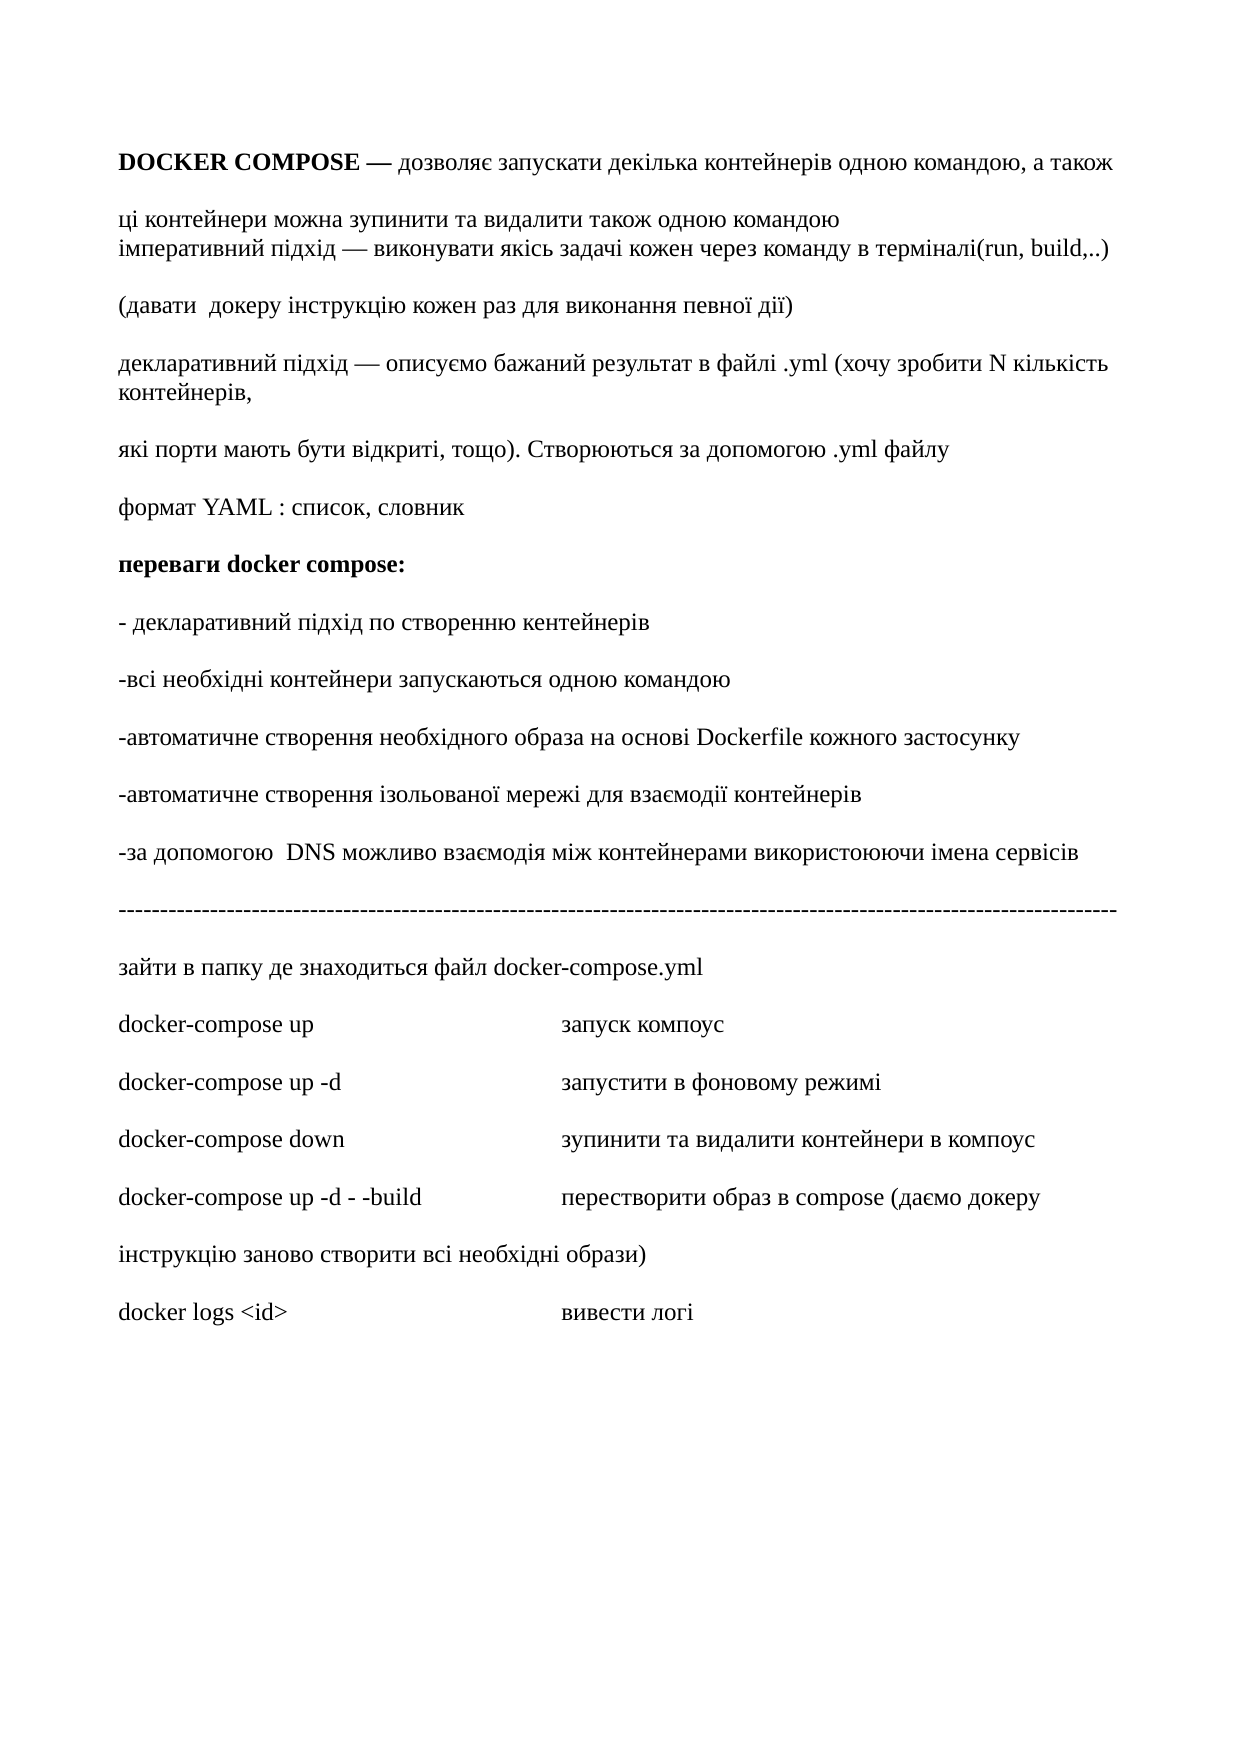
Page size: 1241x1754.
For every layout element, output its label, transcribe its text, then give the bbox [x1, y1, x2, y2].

text -за допомогою DNS можливо взаємодія між контейнерами використоюючи імена сервісів [118, 837, 1122, 866]
text (давати докеру інструкцію кожен раз для виконання певної дії) [118, 291, 1122, 319]
text ці контейнери можна зупинити та видалити також одною командою [118, 204, 1122, 233]
text зайти в папку де знаходиться файл docker-compose.yml [118, 952, 1122, 981]
text - декларативний підхід по створенню кентейнерів [118, 607, 1122, 636]
text docker-compose up -d - -build перестворити образ в compose (даємо докеру [118, 1182, 1122, 1211]
text переваги docker compose: [118, 549, 1122, 578]
text які порти мають бути відкриті, тощо). Створюються за допомогою .yml файлу [118, 434, 1122, 463]
text docker-compose up -d запустити в фоновому режимі [118, 1067, 1122, 1096]
text docker-compose down зупинити та видалити контейнери в компоус [118, 1124, 1122, 1153]
text інструкцію заново створити всі необхідні образи) [118, 1239, 1122, 1268]
text -автоматичне створення необхідного образа на основі Dockerfile кожного застосунку [118, 722, 1122, 751]
text декларативний підхід — описуємо бажаний результат в файлі .yml (хочу зробити N кількість контейнерів, [118, 348, 1122, 406]
text імперативний підхід — виконувати якісь задачі кожен через команду в терміналі(run, build,..) [118, 233, 1122, 262]
text -автоматичне створення ізольованої мережі для взаємодії контейнерів [118, 779, 1122, 808]
text -всі необхідні контейнери запускаються одною командою [118, 664, 1122, 693]
text DOCKER COMPOSE — дозволяє запускати декілька контейнерів одною командою, а також [118, 147, 1122, 176]
text формат YAML : список, словник [118, 492, 1122, 521]
text docker logs <id> вивести логі [118, 1297, 1122, 1326]
text docker-compose up запуск компоус [118, 1009, 1122, 1038]
text ------------------------------------------------------------------------------------------------------------------------ [118, 894, 1122, 923]
